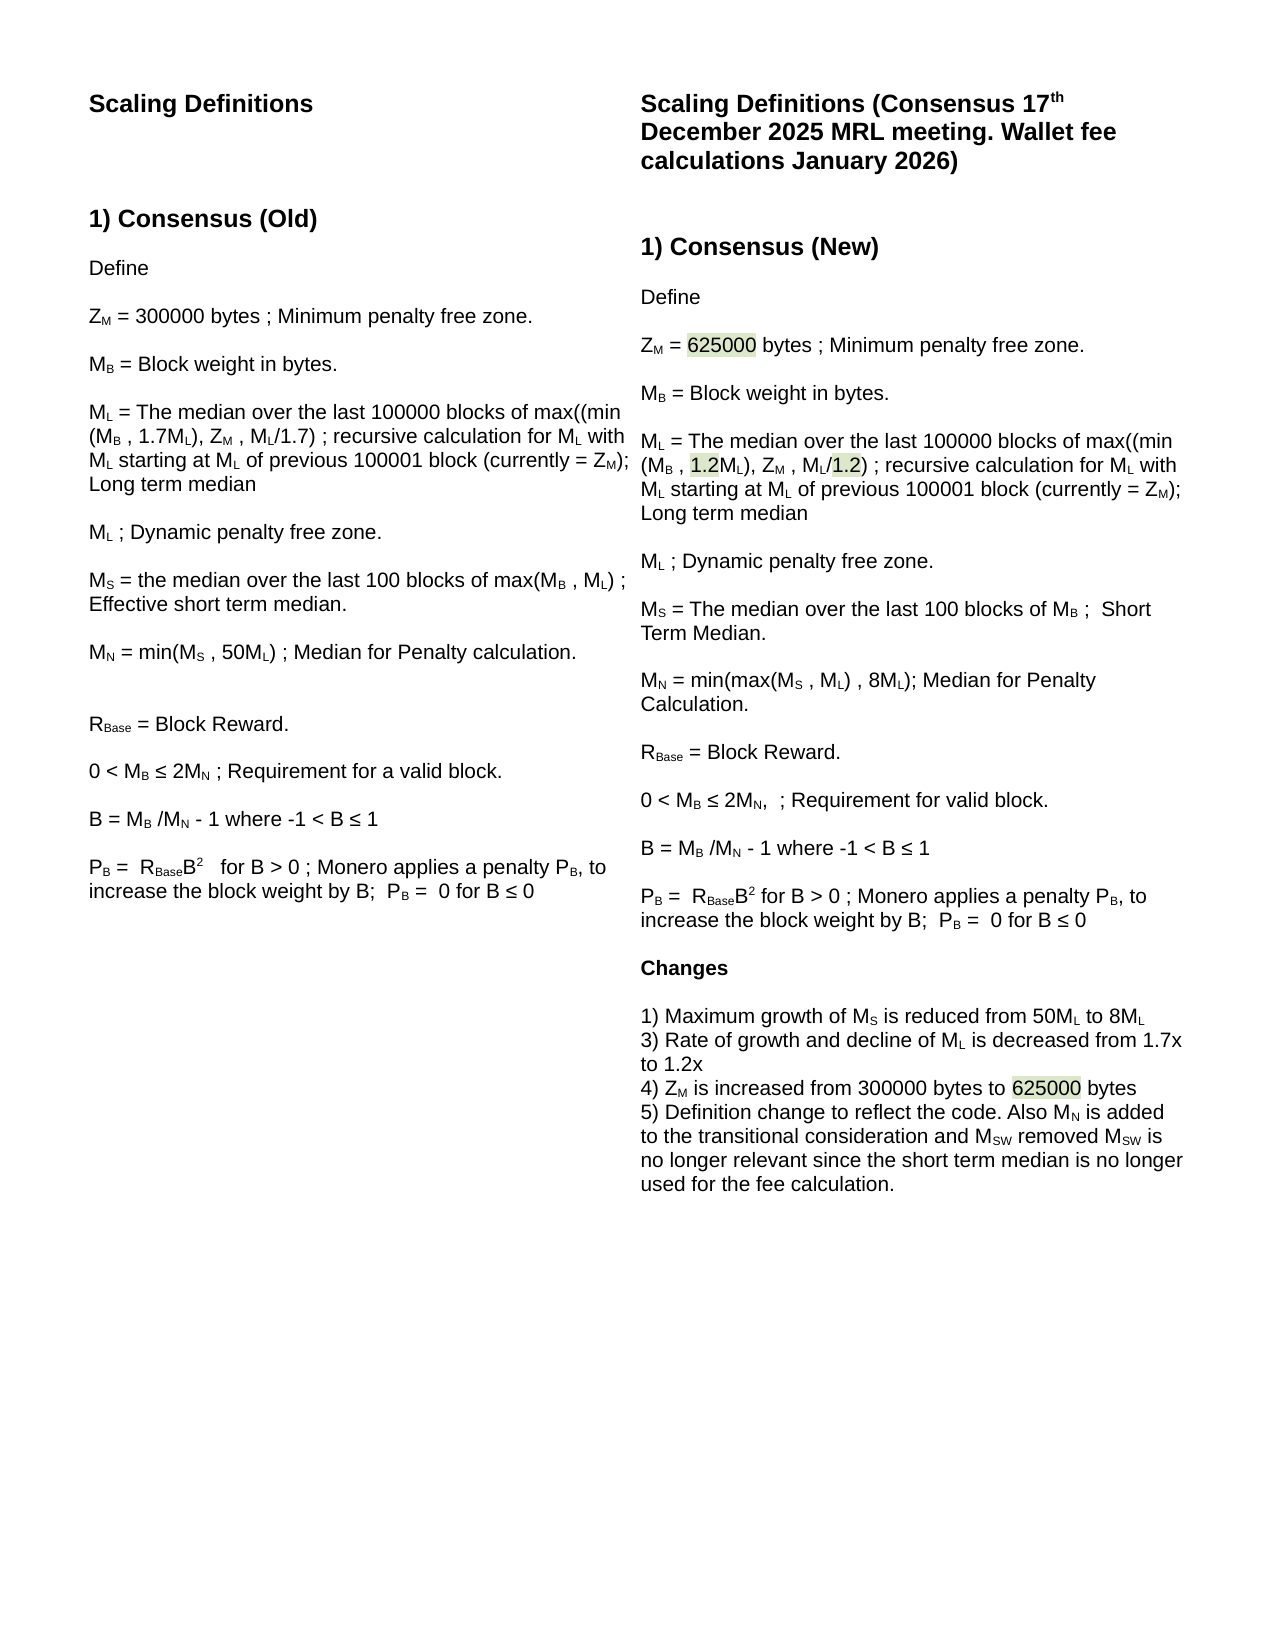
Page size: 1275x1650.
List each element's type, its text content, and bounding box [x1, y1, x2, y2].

text Changes [640, 956, 1186, 980]
text Scaling Definitions [88, 88, 634, 146]
text 1) Maximum growth of MS is reduced from 50ML to 8ML [640, 1004, 1186, 1028]
text Scaling Definitions (Consensus 17th December 2025 MRL meeting. Wallet fee calculations January 2026) [640, 88, 1186, 175]
text ZM = 625000 bytes ; Minimum penalty free zone. [640, 333, 1186, 357]
text RBase = Block Reward. [88, 711, 634, 735]
text ZM = 300000 bytes ; Minimum penalty free zone. [88, 304, 634, 328]
text MS = the median over the last 100 blocks of max(MB , ML) ; Effective short term median. [88, 568, 634, 616]
text PB = RBaseB2 for B > 0 ; Monero applies a penalty PB, to increase the block weight by B; PB = 0 for B ≤ 0 [88, 855, 634, 903]
text MS = The median over the last 100 blocks of MB ; Short Term Median. [640, 596, 1186, 644]
text ML ; Dynamic penalty free zone. [640, 548, 1186, 572]
text ML ; Dynamic penalty free zone. [88, 520, 634, 544]
text 1) Consensus (Old) [88, 203, 634, 232]
text 4) ZM is increased from 300000 bytes to 625000 bytes [640, 1076, 1186, 1099]
text MB = Block weight in bytes. [640, 381, 1186, 405]
text 1) Consensus (New) [640, 232, 1186, 261]
text B = MB /MN - 1 where -1 < B ≤ 1 [640, 836, 1186, 860]
text B = MB /MN - 1 where -1 < B ≤ 1 [88, 807, 634, 831]
text MN = min(max(MS , ML) , 8ML); Median for Penalty Calculation. [640, 668, 1186, 716]
text 5) Definition change to reflect the code. Also MN is added to the transitional consideration and MSW removed MSW is no longer relevant since the short term median is no longer used for the fee calculation. [640, 1099, 1186, 1195]
text ML = The median over the last 100000 blocks of max((min (MB , 1.7ML), ZM , ML/1.7) ; recursive calculation for ML with ML starting at ML of previous 100001 block (currently = ZM); Long term median [88, 400, 634, 496]
text 0 < MB ≤ 2MN ; Requirement for a valid block. [88, 759, 634, 783]
text 3) Rate of growth and decline of ML is decreased from 1.7x to 1.2x [640, 1028, 1186, 1076]
text MB = Block weight in bytes. [88, 352, 634, 376]
text MN = min(MS , 50ML) ; Median for Penalty calculation. [88, 639, 634, 663]
text Define [88, 256, 634, 280]
text 0 < MB ≤ 2MN, ; Requirement for valid block. [640, 788, 1186, 812]
text Define [640, 285, 1186, 309]
text RBase = Block Reward. [640, 740, 1186, 764]
text PB = RBaseB2 for B > 0 ; Monero applies a penalty PB, to increase the block weight by B; PB = 0 for B ≤ 0 [640, 884, 1186, 932]
text ML = The median over the last 100000 blocks of max((min (MB , 1.2ML), ZM , ML/1.2) ; recursive calculation for ML with ML starting at ML of previous 100001 block (currently = ZM); Long term median [640, 429, 1186, 524]
